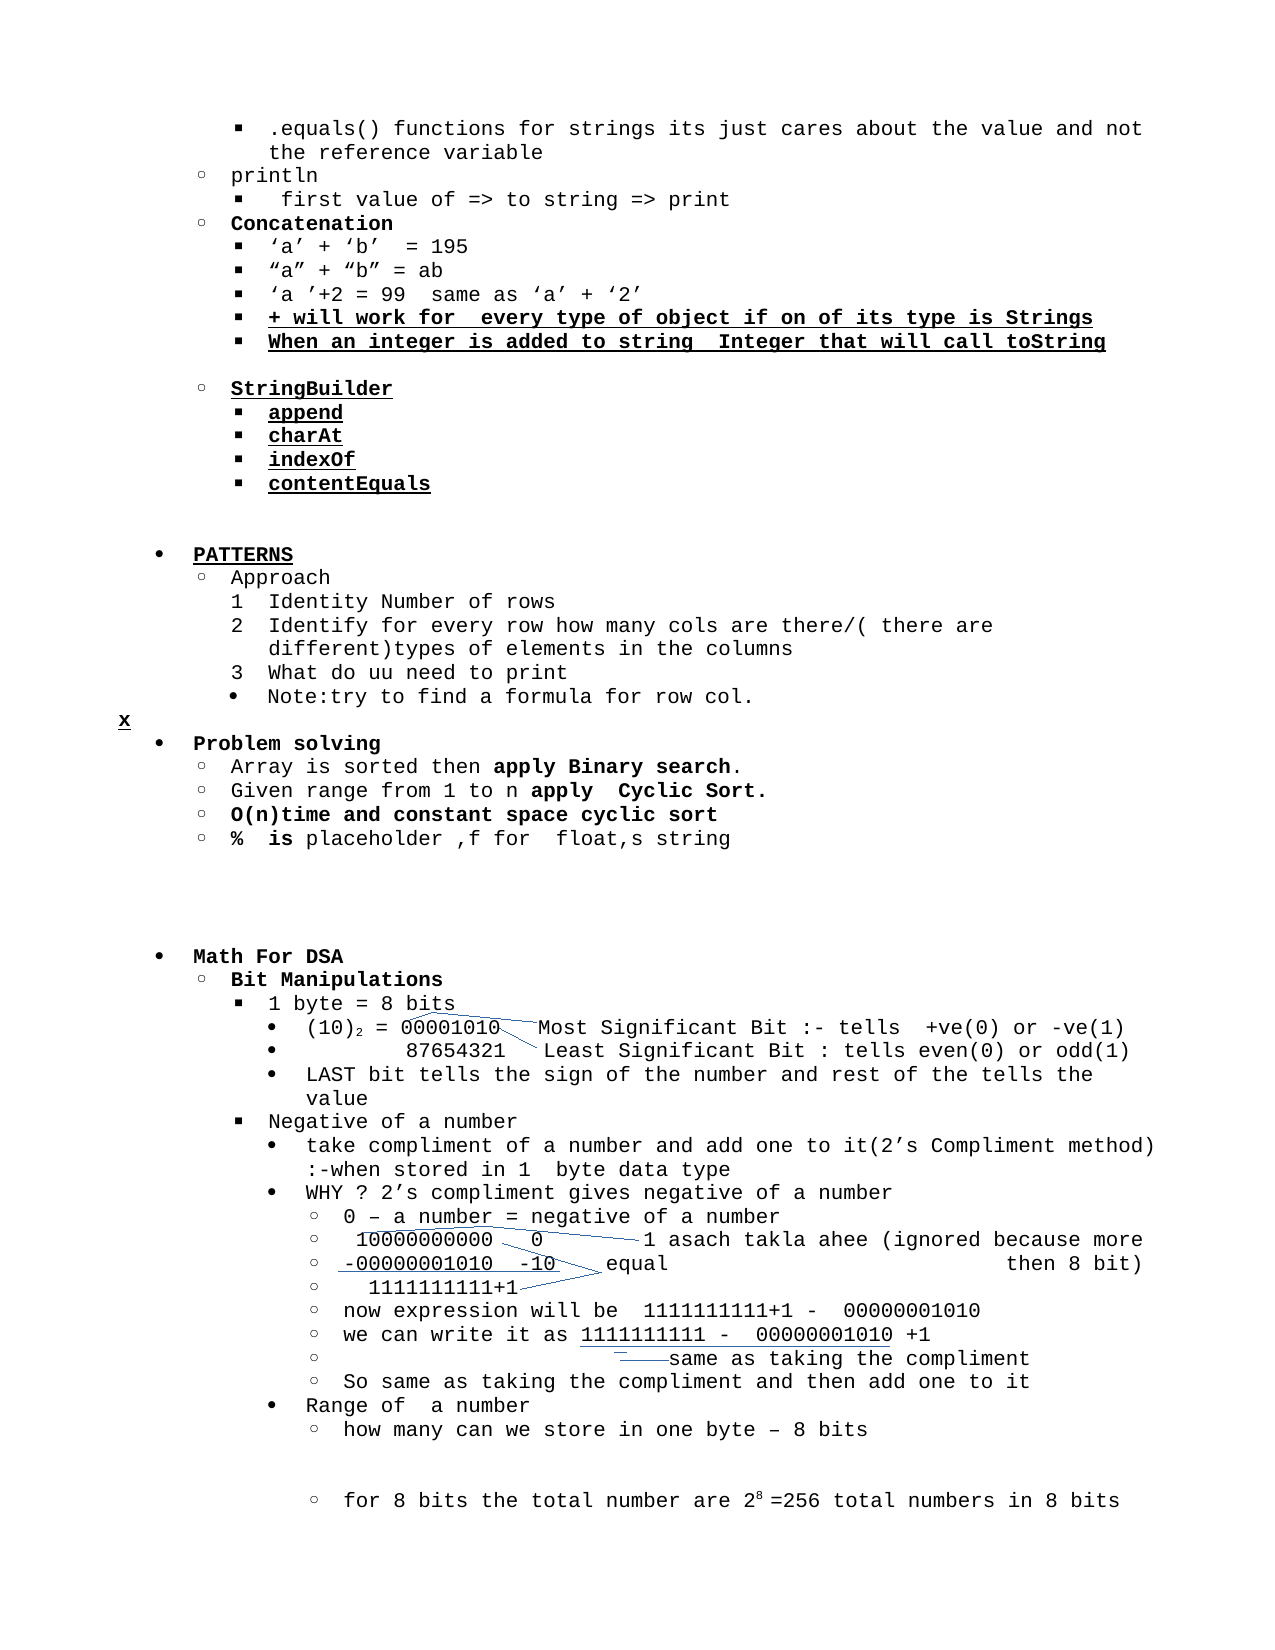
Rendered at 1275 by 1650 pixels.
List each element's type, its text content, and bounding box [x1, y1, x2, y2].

list + will work for every type of object if on of its type is Strings [231, 307, 1157, 331]
list 1111111111+1 [306, 1277, 1157, 1300]
text x [118, 709, 1157, 733]
list -00000001010 -10 equal then 8 bit) [306, 1253, 1157, 1277]
list Approach [193, 567, 1157, 591]
list Problem solving [156, 733, 1157, 757]
list Negative of a number [231, 1111, 1157, 1135]
list how many can we store in one byte – 8 bits [306, 1419, 1157, 1442]
list Concatenation [193, 213, 1157, 236]
list println [193, 165, 1157, 189]
list What do uu need to print [231, 662, 1157, 686]
list StringBuilder [193, 378, 1157, 402]
list Math For DSA [156, 946, 1157, 969]
list LAST bit tells the sign of the number and rest of the tells the value [268, 1064, 1157, 1111]
list Range of a number [268, 1395, 1157, 1419]
list “a” + “b” = ab [231, 260, 1157, 284]
list Given range from 1 to n apply Cyclic Sort. [193, 780, 1157, 804]
list % is placeholder ,f for float,s string [193, 827, 1157, 851]
list Array is sorted then apply Binary search. [193, 757, 1157, 780]
list 87654321 Least Significant Bit : tells even(0) or odd(1) [268, 1040, 1157, 1064]
list take compliment of a number and add one to it(2’s Compliment method) :-when stored in 1 byte data type [268, 1135, 1157, 1182]
list WHY ? 2’s compliment gives negative of a number [268, 1182, 1157, 1206]
list So same as taking the compliment and then add one to it [306, 1371, 1157, 1395]
list now expression will be 1111111111+1 - 00000001010 [306, 1300, 1157, 1324]
list .equals() functions for strings its just cares about the value and not the reference variable [231, 118, 1157, 165]
list Identity Number of rows [231, 591, 1157, 615]
list O(n)time and constant space cyclic sort [193, 804, 1157, 827]
list indexOf [231, 449, 1157, 473]
list same as taking the compliment [306, 1348, 1157, 1371]
list append [231, 402, 1157, 426]
list charAt [231, 426, 1157, 449]
list contentEquals [231, 473, 1157, 496]
list When an integer is added to string Integer that will call toString [231, 331, 1157, 354]
list ‘a’ + ‘b’ = 195 [231, 236, 1157, 260]
list for 8 bits the total number are 28 =256 total numbers in 8 bits [306, 1489, 1157, 1513]
list Bit Manipulations [193, 969, 1157, 993]
list Identify for every row how many cols are there/( there are different)types of elements in the columns [231, 615, 1157, 662]
list first value of => to string => print [231, 189, 1157, 213]
list Note:try to find a formula for row col. [229, 686, 1157, 709]
list 10000000000 0 1 asach takla ahee (ignored because more [306, 1229, 1157, 1253]
list 0 – a number = negative of a number [306, 1206, 1157, 1229]
list (10)2 = 00001010 Most Significant Bit :- tells +ve(0) or -ve(1) [268, 1017, 1157, 1040]
list ‘a ’+2 = 99 same as ‘a’ + ‘2’ [231, 284, 1157, 307]
list 1 byte = 8 bits [231, 993, 1157, 1017]
list PATTERNS [156, 544, 1157, 567]
list we can write it as 1111111111 - 00000001010 +1 [306, 1324, 1157, 1348]
